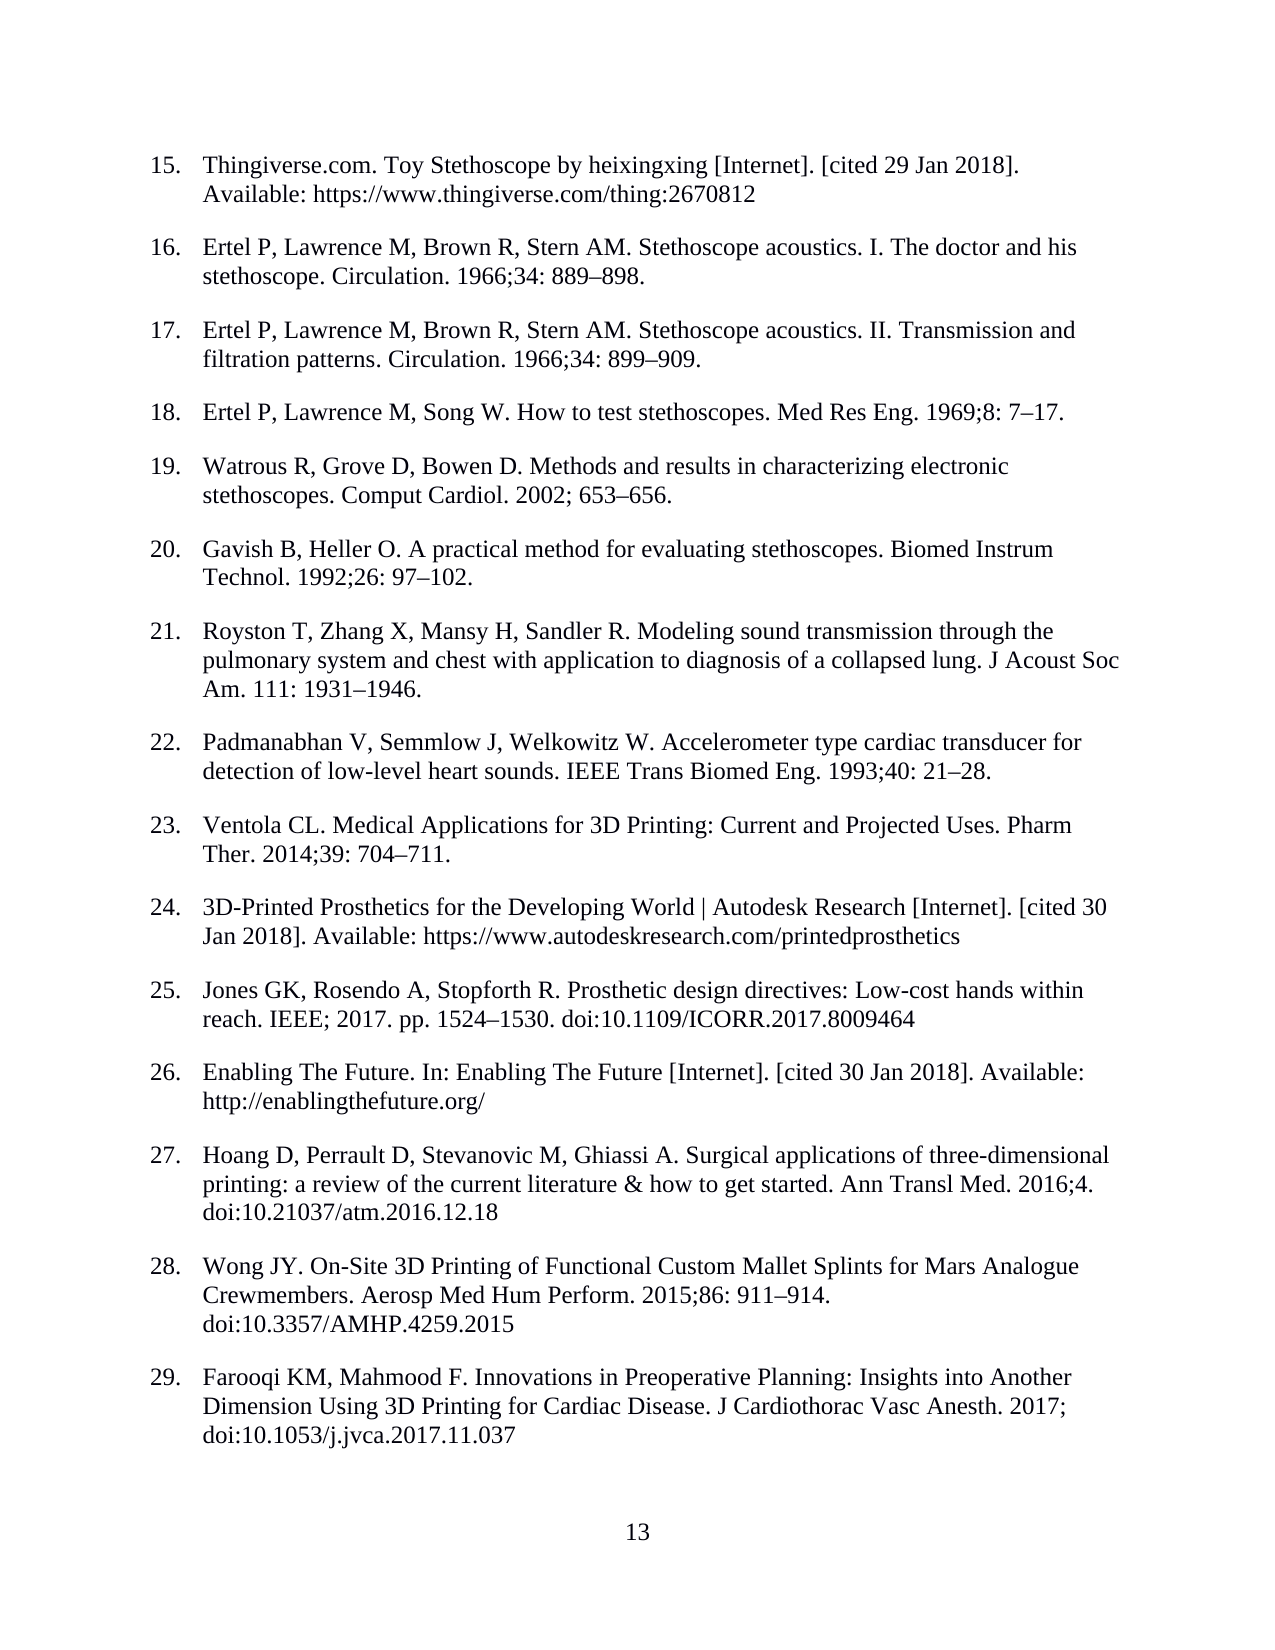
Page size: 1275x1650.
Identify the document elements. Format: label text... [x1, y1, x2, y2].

text 19. Watrous R, Grove D, Bowen D. Methods and results in characterizing electronic stethoscopes. Comput Cardiol. 2002; 653–656. [150, 451, 1125, 509]
text 24. 3D-Printed Prosthetics for the Developing World | Autodesk Research [Internet]. [cited 30 Jan 2018]. Available: https://www.autodeskresearch.com/printedprosthetics [150, 892, 1125, 950]
text 20. Gavish B, Heller O. A practical method for evaluating stethoscopes. Biomed Instrum Technol. 1992;26: 97–102. [150, 534, 1125, 591]
text 27. Hoang D, Perrault D, Stevanovic M, Ghiassi A. Surgical applications of three-dimensional printing: a review of the current literature & how to get started. Ann Transl Med. 2016;4. doi:10.21037/atm.2016.12.18 [150, 1140, 1125, 1226]
text 28. Wong JY. On-Site 3D Printing of Functional Custom Mallet Splints for Mars Analogue Crewmembers. Aerosp Med Hum Perform. 2015;86: 911–914. doi:10.3357/AMHP.4259.2015 [150, 1251, 1125, 1337]
text 15. Thingiverse.com. Toy Stethoscope by heixingxing [Internet]. [cited 29 Jan 2018]. Available: https://www.thingiverse.com/thing:2670812 [150, 150, 1125, 207]
text 21. Royston T, Zhang X, Mansy H, Sandler R. Modeling sound transmission through the pulmonary system and chest with application to diagnosis of a collapsed lung. J Acoust Soc Am. 111: 1931–1946. [150, 616, 1125, 702]
text 23. Ventola CL. Medical Applications for 3D Printing: Current and Projected Uses. Pharm Ther. 2014;39: 704–711. [150, 810, 1125, 867]
text 22. Padmanabhan V, Semmlow J, Welkowitz W. Accelerometer type cardiac transducer for detection of low-level heart sounds. IEEE Trans Biomed Eng. 1993;40: 21–28. [150, 727, 1125, 785]
text 29. Farooqi KM, Mahmood F. Innovations in Preoperative Planning: Insights into Another Dimension Using 3D Printing for Cardiac Disease. J Cardiothorac Vasc Anesth. 2017; doi:10.1053/j.jvca.2017.11.037 [150, 1362, 1125, 1449]
text 26. Enabling The Future. In: Enabling The Future [Internet]. [cited 30 Jan 2018]. Available: http://enablingthefuture.org/ [150, 1057, 1125, 1115]
text 25. Jones GK, Rosendo A, Stopforth R. Prosthetic design directives: Low-cost hands within reach. IEEE; 2017. pp. 1524–1530. doi:10.1109/ICORR.2017.8009464 [150, 975, 1125, 1032]
text 17. Ertel P, Lawrence M, Brown R, Stern AM. Stethoscope acoustics. II. Transmission and filtration patterns. Circulation. 1966;34: 899–909. [150, 315, 1125, 372]
text 18. Ertel P, Lawrence M, Song W. How to test stethoscopes. Med Res Eng. 1969;8: 7–17. [150, 397, 1125, 426]
text 16. Ertel P, Lawrence M, Brown R, Stern AM. Stethoscope acoustics. I. The doctor and his stethoscope. Circulation. 1966;34: 889–898. [150, 232, 1125, 290]
